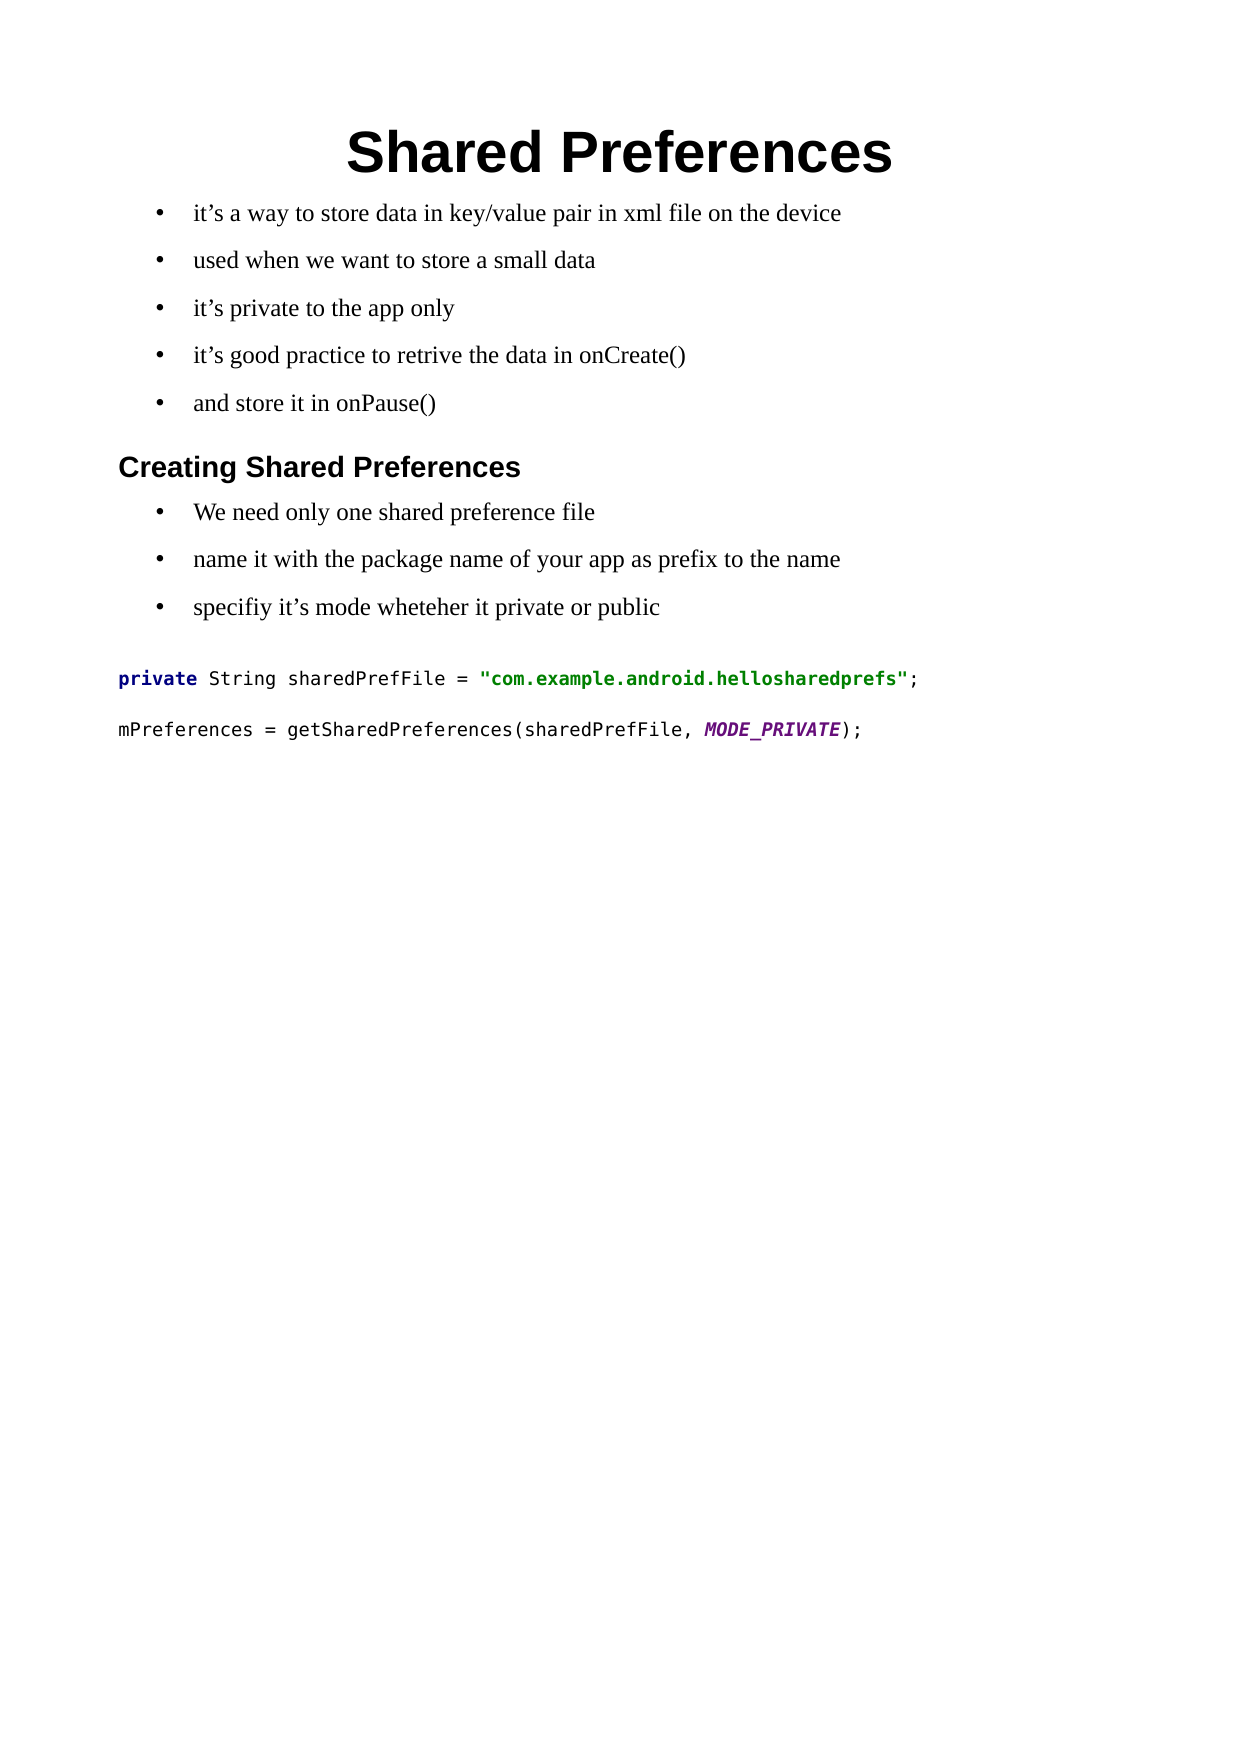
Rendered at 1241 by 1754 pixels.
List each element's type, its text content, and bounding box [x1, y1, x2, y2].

list it’s good practice to retrive the data in onCreate() [156, 341, 1122, 369]
subtitle Creating Shared Preferences [118, 450, 1122, 484]
list specifiy it’s mode wheteher it private or public [156, 592, 1122, 621]
list and store it in onPause() [156, 388, 1122, 417]
list used when we want to store a small data [156, 245, 1122, 274]
list it’s a way to store data in key/value pair in xml file on the device [156, 198, 1122, 226]
title Shared Preferences [118, 118, 1122, 185]
list We need only one shared preference file [156, 497, 1122, 525]
list name it with the package name of your app as prefix to the name [156, 544, 1122, 573]
text private String sharedPrefFile = "com.example.android.hellosharedprefs"; [118, 668, 1122, 690]
list it’s private to the app only [156, 293, 1122, 322]
text mPreferences = getSharedPreferences(sharedPrefFile, MODE_PRIVATE); [118, 690, 1122, 741]
